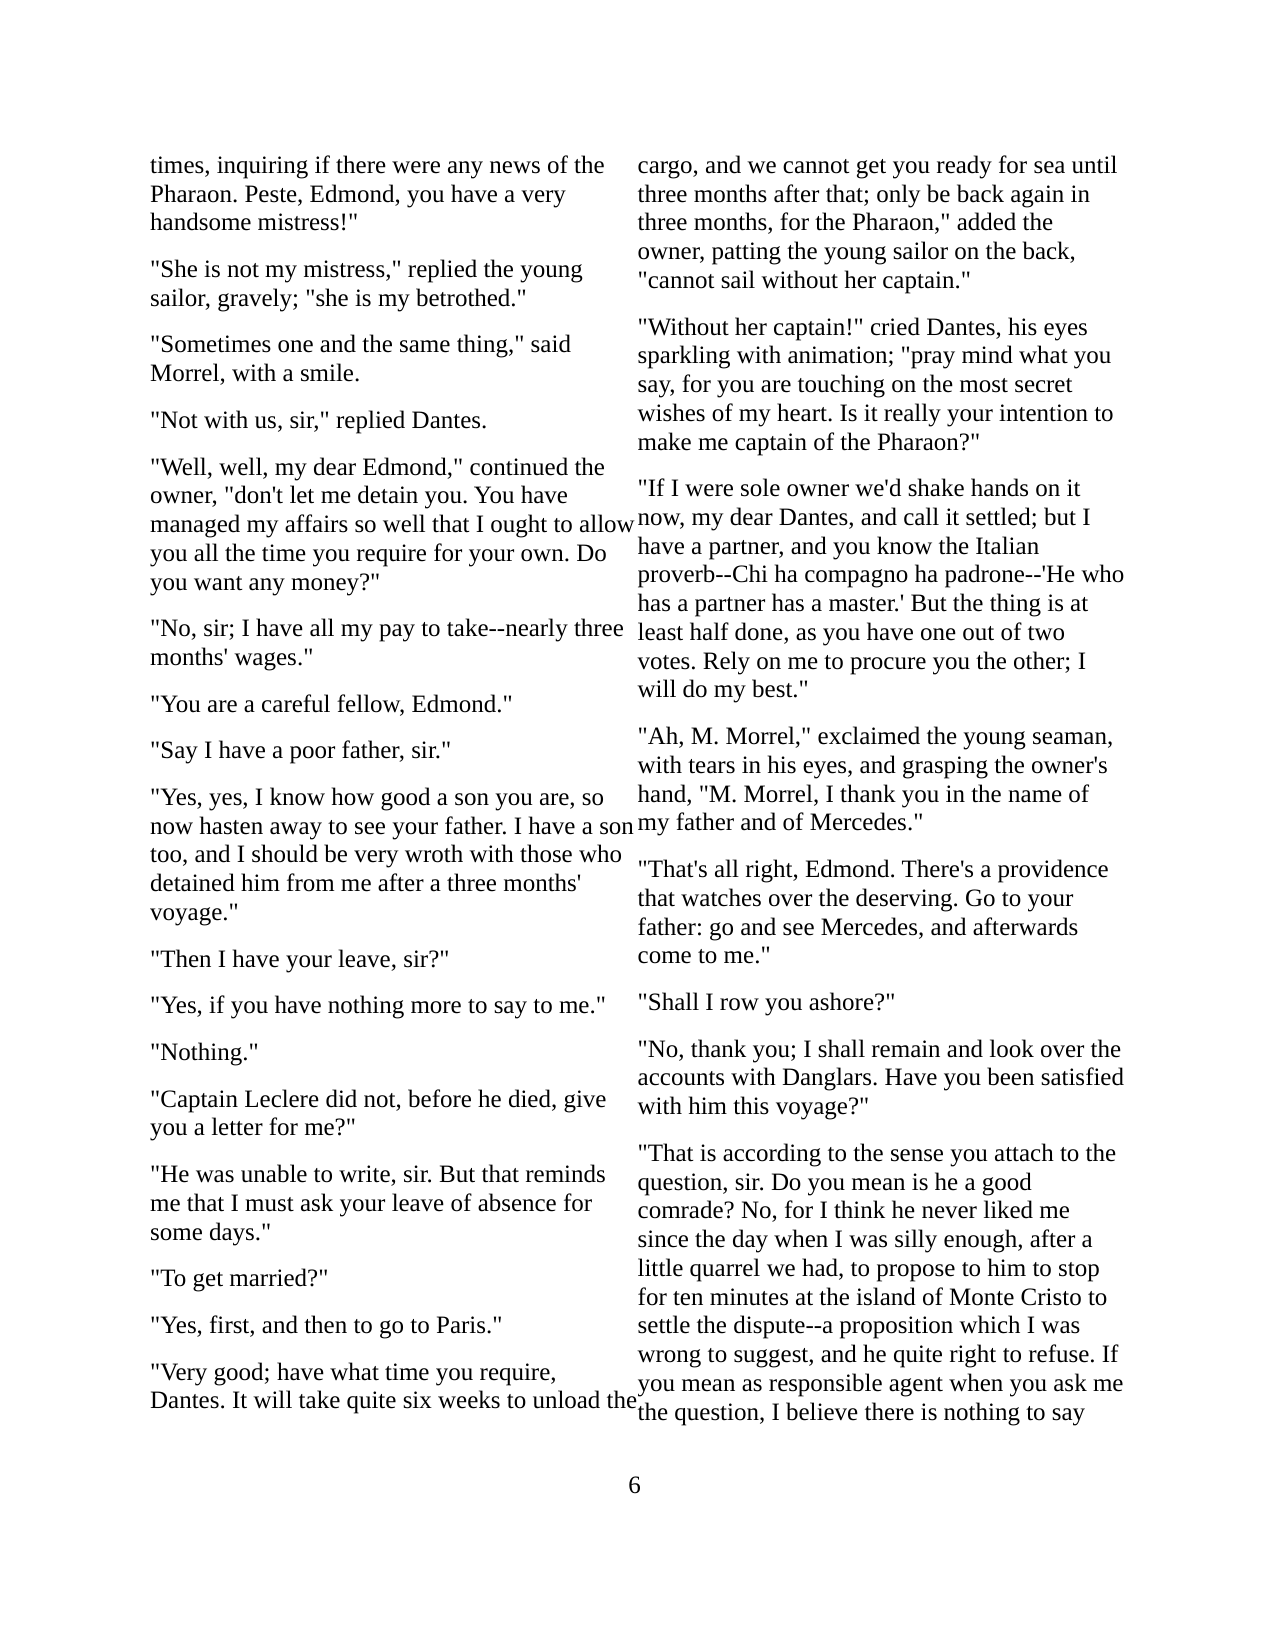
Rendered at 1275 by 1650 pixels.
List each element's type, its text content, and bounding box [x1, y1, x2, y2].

text "That is according to the sense you attach to the question, sir. Do you mean is he a good comrade? No, for I think he never liked me since the day when I was silly enough, after a little quarrel we had, to propose to him to stop for ten minutes at the island of Monte Cristo to settle the dispute--a proposition which I was wrong to suggest, and he quite right to refuse. If you mean as responsible agent when you ask me the question, I believe there is nothing to say [637, 1138, 1125, 1425]
text "Well, well, my dear Edmond," continued the owner, "don't let me detain you. You have managed my affairs so well that I ought to allow you all the time you require for your own. Do you want any money?" [150, 452, 637, 595]
text "That's all right, Edmond. There's a providence that watches over the deserving. Go to your father: go and see Mercedes, and afterwards come to me." [637, 854, 1125, 969]
text "Without her captain!" cried Dantes, his eyes sparkling with animation; "pray mind what you say, for you are touching on the most secret wishes of my heart. Is it really your intention to make me captain of the Pharaon?" [637, 312, 1125, 455]
text "She is not my mistress," replied the young sailor, gravely; "she is my betrothed." [150, 254, 637, 312]
text "No, sir; I have all my pay to take--nearly three months' wages." [150, 613, 637, 671]
text "He was unable to write, sir. But that reminds me that I must ask your leave of absence for some days." [150, 1159, 637, 1245]
text "Yes, first, and then to go to Paris." [150, 1310, 637, 1339]
text "Yes, if you have nothing more to say to me." [150, 990, 637, 1019]
text "No, thank you; I shall remain and look over the accounts with Danglars. Have you been satisfied with him this voyage?" [637, 1034, 1125, 1120]
text "Very good; have what time you require, Dantes. It will take quite six weeks to unload the [150, 1357, 637, 1414]
text cargo, and we cannot get you ready for sea until three months after that; only be back again in three months, for the Pharaon," added the owner, patting the young sailor on the back, "cannot sail without her captain." [637, 150, 1125, 294]
text "Then I have your leave, sir?" [150, 944, 637, 972]
text "To get married?" [150, 1263, 637, 1292]
text times, inquiring if there were any news of the Pharaon. Peste, Edmond, you have a very handsome mistress!" [150, 150, 637, 236]
text "Nothing." [150, 1037, 637, 1066]
text "You are a careful fellow, Edmond." [150, 689, 637, 717]
text "Captain Leclere did not, before he died, give you a letter for me?" [150, 1084, 637, 1141]
text "Yes, yes, I know how good a son you are, so now hasten away to see your father. I have a son too, and I should be very wroth with those who detained him from me after a three months' voyage." [150, 782, 637, 926]
text "If I were sole owner we'd shake hands on it now, my dear Dantes, and call it settled; but I have a partner, and you know the Italian proverb--Chi ha compagno ha padrone--'He who has a partner has a master.' But the thing is at least half done, as you have one out of two votes. Rely on me to procure you the other; I will do my best." [637, 473, 1125, 703]
text "Say I have a poor father, sir." [150, 735, 637, 764]
text "Shall I row you ashore?" [637, 987, 1125, 1016]
text "Sometimes one and the same thing," said Morrel, with a smile. [150, 329, 637, 387]
text "Not with us, sir," replied Dantes. [150, 405, 637, 434]
text "Ah, M. Morrel," exclaimed the young seaman, with tears in his eyes, and grasping the owner's hand, "M. Morrel, I thank you in the name of my father and of Mercedes." [637, 721, 1125, 836]
